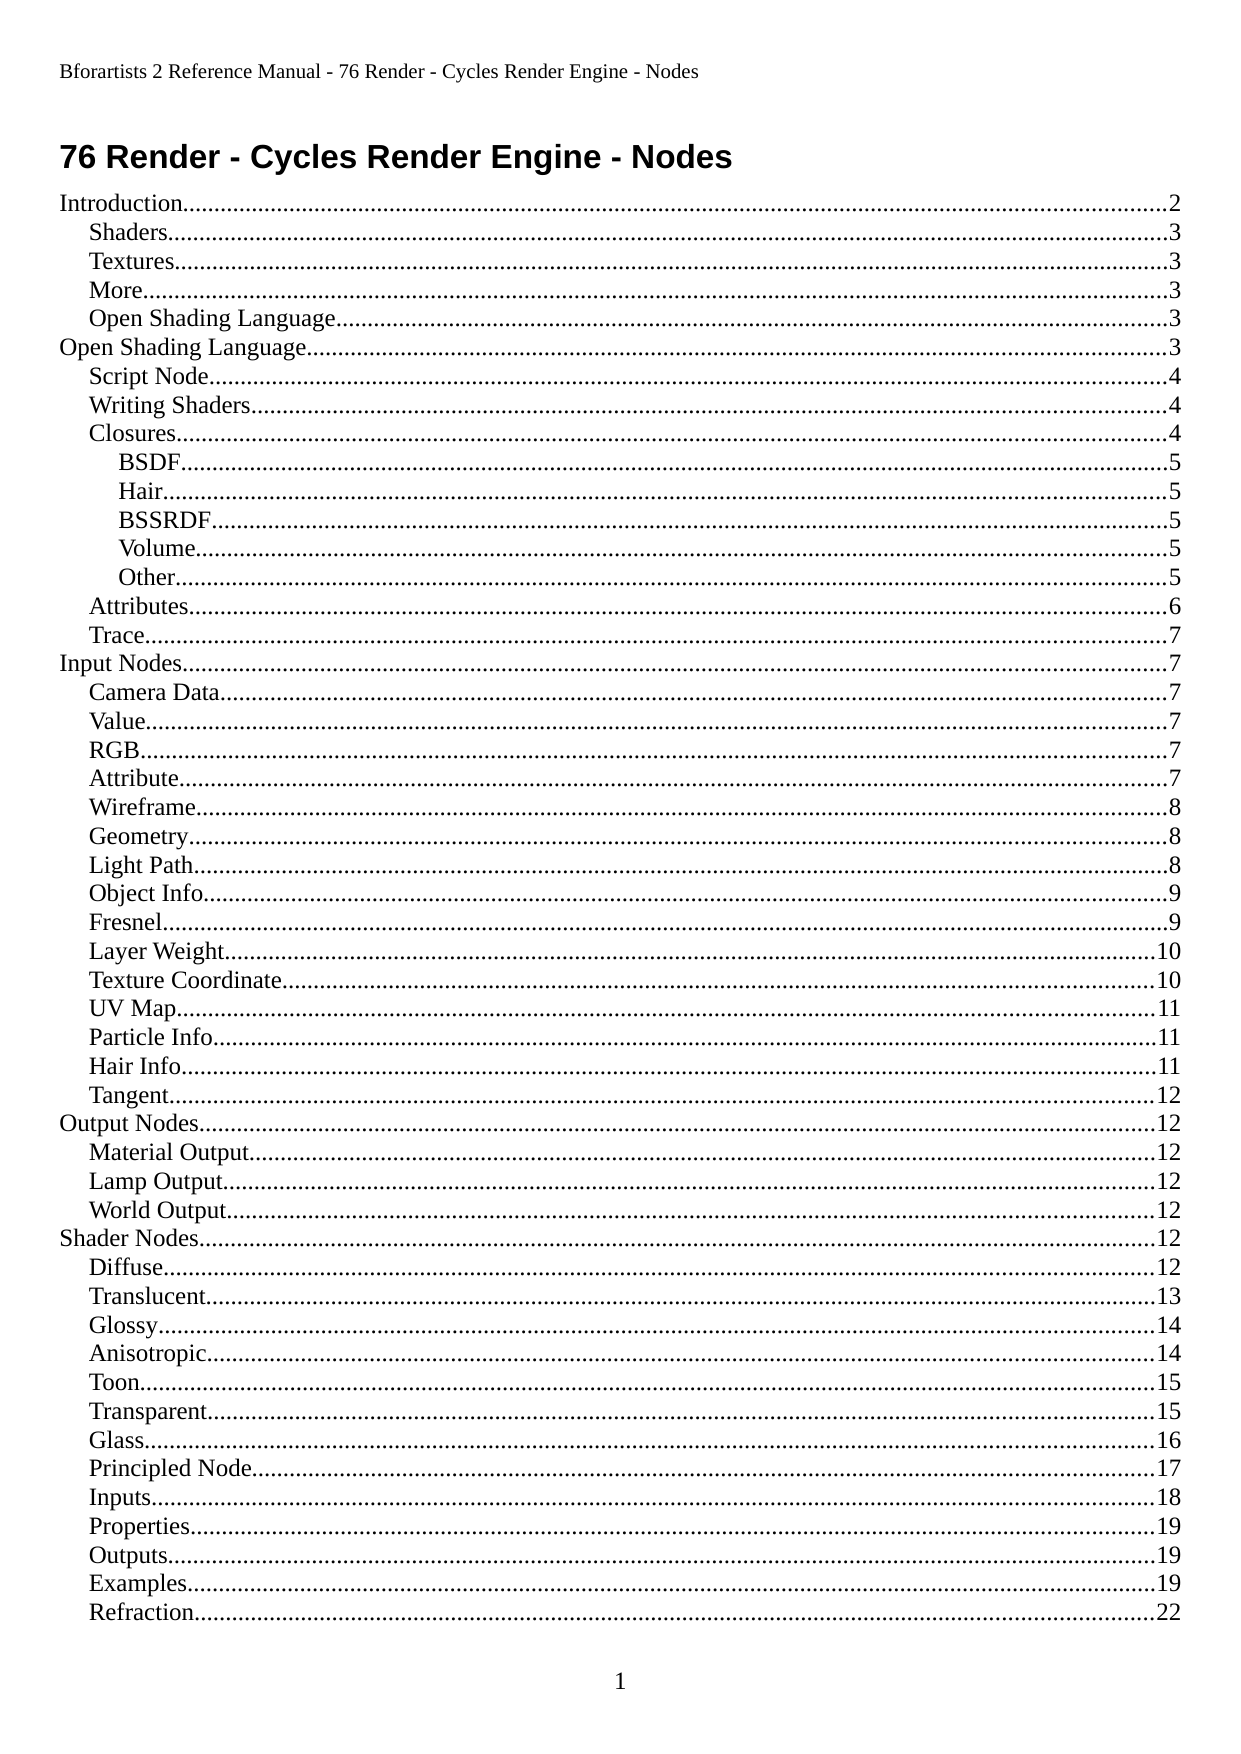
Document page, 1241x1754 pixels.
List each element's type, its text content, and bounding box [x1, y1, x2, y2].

text Introduction 2 [59, 188, 1181, 217]
text Layer Weight 10 [88, 936, 1181, 965]
text Lamp Output 12 [88, 1166, 1181, 1195]
text Glass 16 [88, 1425, 1181, 1453]
text Open Shading Language 3 [59, 332, 1181, 361]
text Value 7 [88, 706, 1181, 735]
text Attribute 7 [88, 763, 1181, 792]
text Texture Coordinate 10 [88, 965, 1181, 993]
text Glossy 14 [88, 1310, 1181, 1338]
text UV Map 11 [88, 993, 1181, 1022]
text Diffuse 12 [88, 1252, 1181, 1281]
text Output Nodes 12 [59, 1108, 1181, 1137]
text Refraction 22 [88, 1597, 1181, 1626]
text Particle Info 11 [88, 1022, 1181, 1051]
text Volume 5 [118, 533, 1181, 562]
text Shader Nodes 12 [59, 1223, 1181, 1252]
text Object Info 9 [88, 878, 1181, 907]
text Translucent 13 [88, 1281, 1181, 1310]
text Script Node 4 [88, 361, 1181, 390]
text BSSRDF 5 [118, 505, 1181, 533]
text Principled Node 17 [88, 1453, 1181, 1482]
text BSDF 5 [118, 447, 1181, 476]
text Writing Shaders 4 [88, 390, 1181, 418]
text Camera Data 7 [88, 677, 1181, 706]
text Outputs 19 [88, 1540, 1181, 1568]
text Examples 19 [88, 1568, 1181, 1597]
text Light Path 8 [88, 850, 1181, 878]
text Shaders 3 [88, 217, 1181, 246]
text Toon 15 [88, 1367, 1181, 1396]
text World Output 12 [88, 1195, 1181, 1223]
text Inputs 18 [88, 1482, 1181, 1511]
text Geometry 8 [88, 821, 1181, 850]
subtitle 76 Render - Cycles Render Engine - Nodes [59, 138, 1181, 176]
text Hair 5 [118, 476, 1181, 505]
text Other 5 [118, 562, 1181, 591]
text RGB 7 [88, 735, 1181, 763]
text Properties 19 [88, 1511, 1181, 1540]
text Closures 4 [88, 418, 1181, 447]
text Wireframe 8 [88, 792, 1181, 821]
text Trace 7 [88, 620, 1181, 648]
text Textures 3 [88, 246, 1181, 275]
text Tangent 12 [88, 1080, 1181, 1108]
text Transparent 15 [88, 1396, 1181, 1425]
text Input Nodes 7 [59, 648, 1181, 677]
text Open Shading Language 3 [88, 303, 1181, 332]
text Material Output 12 [88, 1137, 1181, 1166]
text Fresnel 9 [88, 907, 1181, 936]
text Anisotropic 14 [88, 1338, 1181, 1367]
text Hair Info 11 [88, 1051, 1181, 1080]
text More 3 [88, 275, 1181, 303]
text Attributes 6 [88, 591, 1181, 620]
